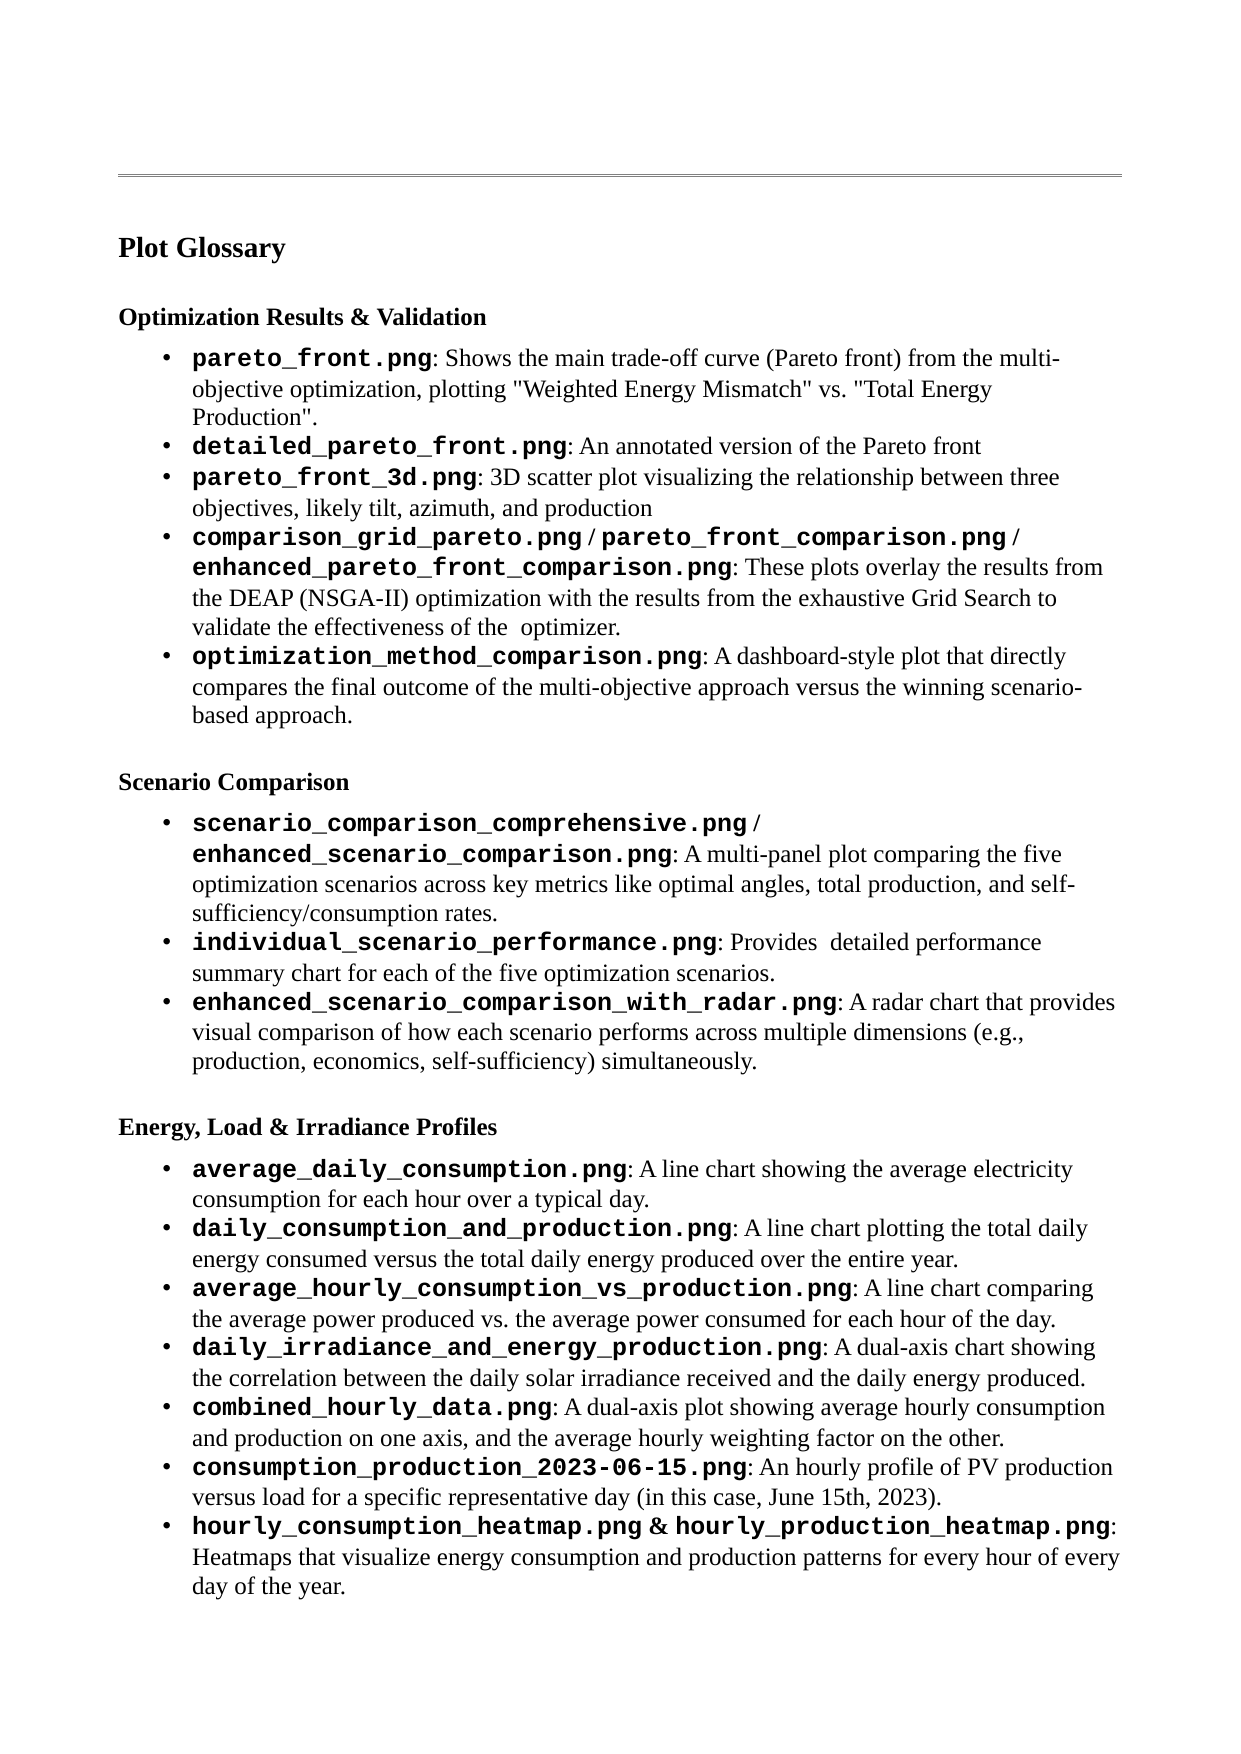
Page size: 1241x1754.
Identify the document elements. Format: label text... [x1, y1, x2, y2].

list pareto_front_3d.png: 3D scatter plot visualizing the relationship between three objectives, likely tilt, azimuth, and production [162, 462, 1122, 522]
subtitle Energy, Load & Irradiance Profiles [118, 1112, 1122, 1141]
list consumption_production_2023-06-15.png: An hourly profile of PV production versus load for a specific representative day (in this case, June 15th, 2023). [162, 1452, 1122, 1511]
subtitle Optimization Results & Validation [118, 302, 1122, 330]
list daily_irradiance_and_energy_production.png: A dual-axis chart showing the correlation between the daily solar irradiance received and the daily energy produced. [162, 1332, 1122, 1392]
list scenario_comparison_comprehensive.png / enhanced_scenario_comparison.png: A multi-panel plot comparing the five optimization scenarios across key metrics like optimal angles, total production, and self-sufficiency/consumption rates. [162, 808, 1122, 927]
list daily_consumption_and_production.png: A line chart plotting the total daily energy consumed versus the total daily energy produced over the entire year. [162, 1213, 1122, 1273]
subtitle Plot Glossary [118, 231, 1122, 264]
list enhanced_scenario_comparison_with_radar.png: A radar chart that provides visual comparison of how each scenario performs across multiple dimensions (e.g., production, economics, self-sufficiency) simultaneously. [162, 987, 1122, 1075]
list individual_scenario_performance.png: Provides detailed performance summary chart for each of the five optimization scenarios. [162, 927, 1122, 987]
list average_daily_consumption.png: A line chart showing the average electricity consumption for each hour over a typical day. [162, 1154, 1122, 1213]
list comparison_grid_pareto.png / pareto_front_comparison.png / enhanced_pareto_front_comparison.png: These plots overlay the results from the DEAP (NSGA-II) optimization with the results from the exhaustive Grid Search to validate the effectiveness of the optimizer. [162, 522, 1122, 641]
list combined_hourly_data.png: A dual-axis plot showing average hourly consumption and production on one axis, and the average hourly weighting factor on the other. [162, 1392, 1122, 1452]
list optimization_method_comparison.png: A dashboard-style plot that directly compares the final outcome of the multi-objective approach versus the winning scenario-based approach. [162, 641, 1122, 729]
list average_hourly_consumption_vs_production.png: A line chart comparing the average power produced vs. the average power consumed for each hour of the day. [162, 1273, 1122, 1332]
list hourly_consumption_heatmap.png & hourly_production_heatmap.png: Heatmaps that visualize energy consumption and production patterns for every hour of every day of the year. [162, 1511, 1122, 1599]
subtitle Scenario Comparison [118, 767, 1122, 795]
list pareto_front.png: Shows the main trade-off curve (Pareto front) from the multi-objective optimization, plotting "Weighted Energy Mismatch" vs. "Total Energy Production". [162, 343, 1122, 431]
list detailed_pareto_front.png: An annotated version of the Pareto front [162, 431, 1122, 462]
